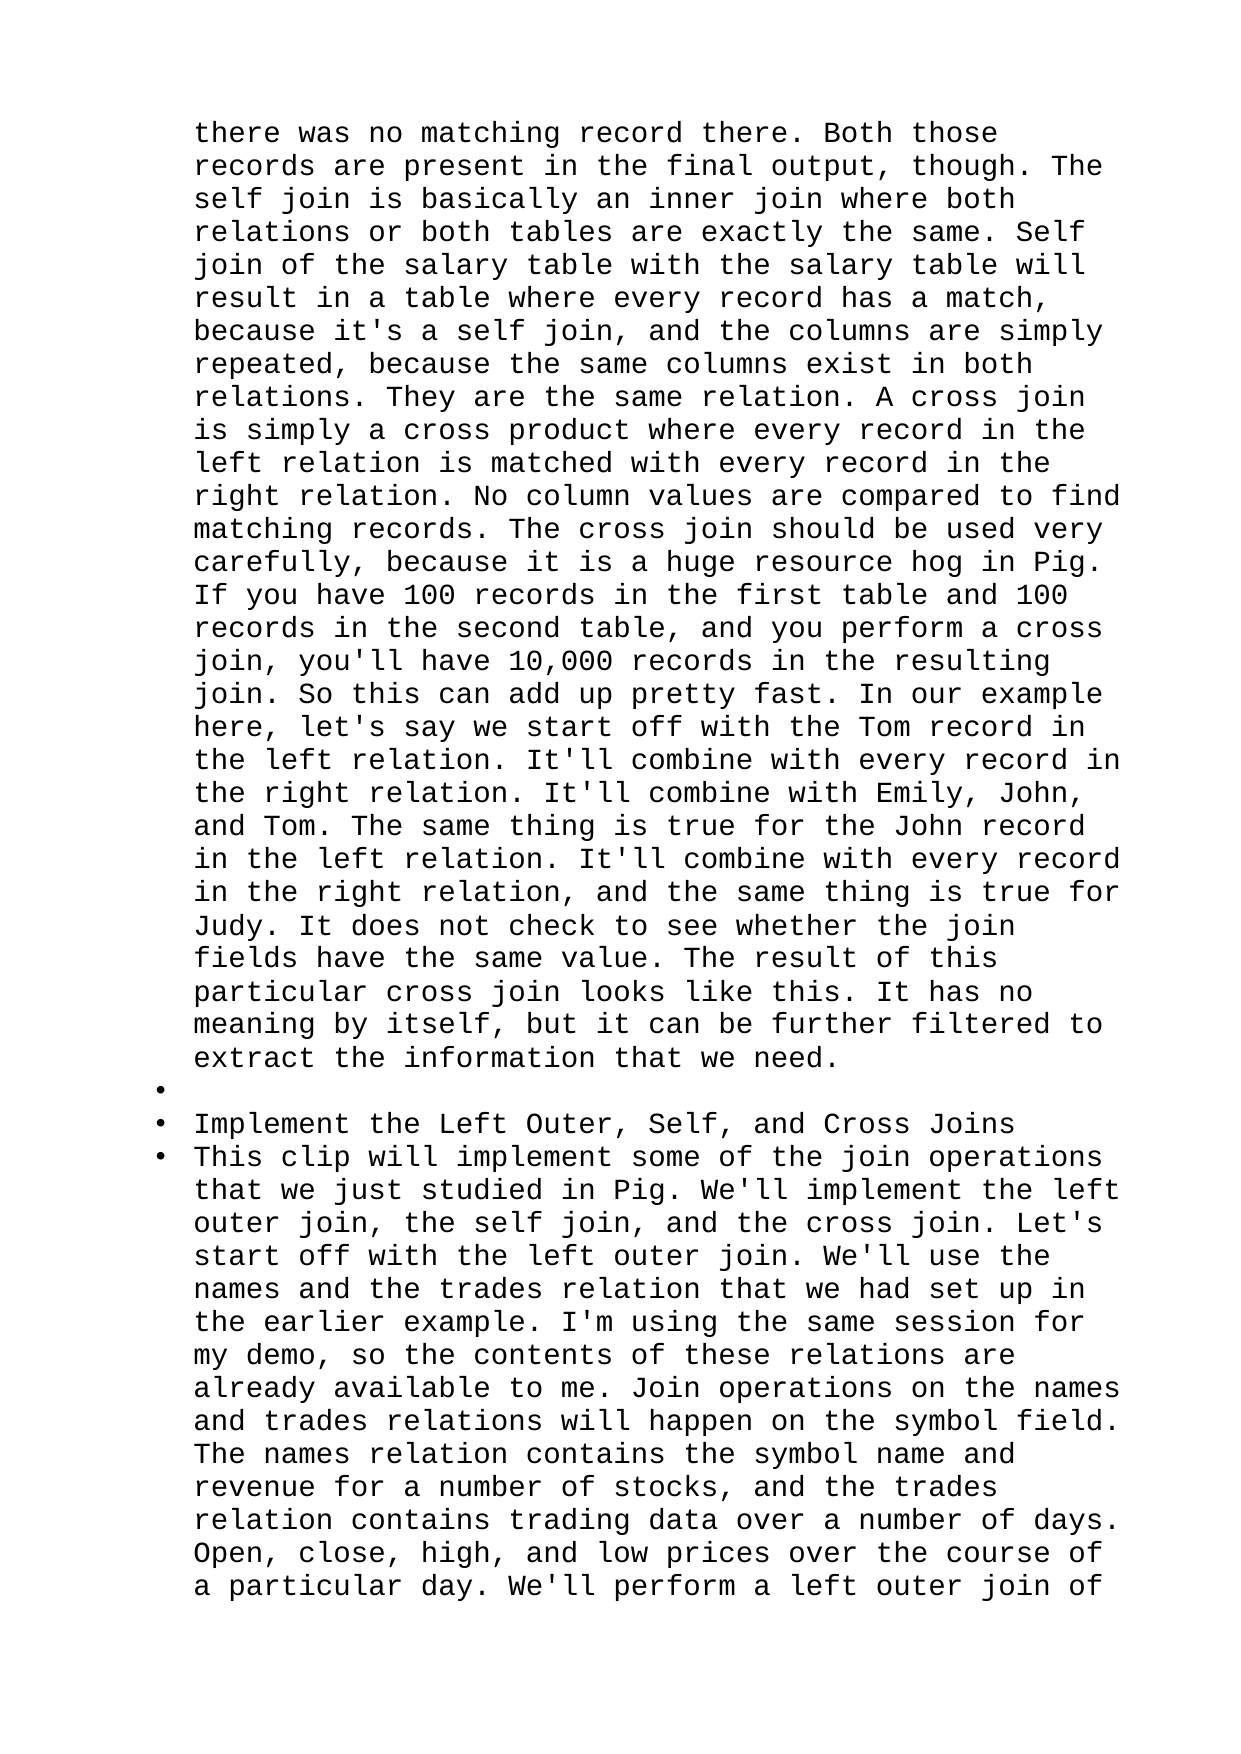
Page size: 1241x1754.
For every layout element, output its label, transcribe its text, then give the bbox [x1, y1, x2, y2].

list Implement the Left Outer, Self, and Cross Joins [156, 1109, 1122, 1142]
list This clip will implement some of the join operations that we just studied in Pig. We'll implement the left outer join, the self join, and the cross join. Let's start off with the left outer join. We'll use the names and the trades relation that we had set up in the earlier example. I'm using the same session for my demo, so the contents of these relations are already available to me. Join operations on the names and trades relations will happen on the symbol field. The names relation contains the symbol name and revenue for a number of stocks, and the trades relation contains trading data over a number of days. Open, close, high, and low prices over the course of a particular day. We'll perform a left outer join of [156, 1142, 1122, 1604]
list there was no matching record there. Both those records are present in the final output, though. The self join is basically an inner join where both relations or both tables are exactly the same. Self join of the salary table with the salary table will result in a table where every record has a match, because it's a self join, and the columns are simply repeated, because the same columns exist in both relations. They are the same relation. A cross join is simply a cross product where every record in the left relation is matched with every record in the right relation. No column values are compared to find matching records. The cross join should be used very carefully, because it is a huge resource hog in Pig. If you have 100 records in the first table and 100 records in the second table, and you perform a cross join, you'll have 10,000 records in the resulting join. So this can add up pretty fast. In our example here, let's say we start off with the Tom record in the left relation. It'll combine with every record in the right relation. It'll combine with Emily, John, and Tom. The same thing is true for the John record in the left relation. It'll combine with every record in the right relation, and the same thing is true for Judy. It does not check to see whether the join fields have the same value. The result of this particular cross join looks like this. It has no meaning by itself, but it can be further filtered to extract the information that we need. [156, 118, 1122, 1076]
